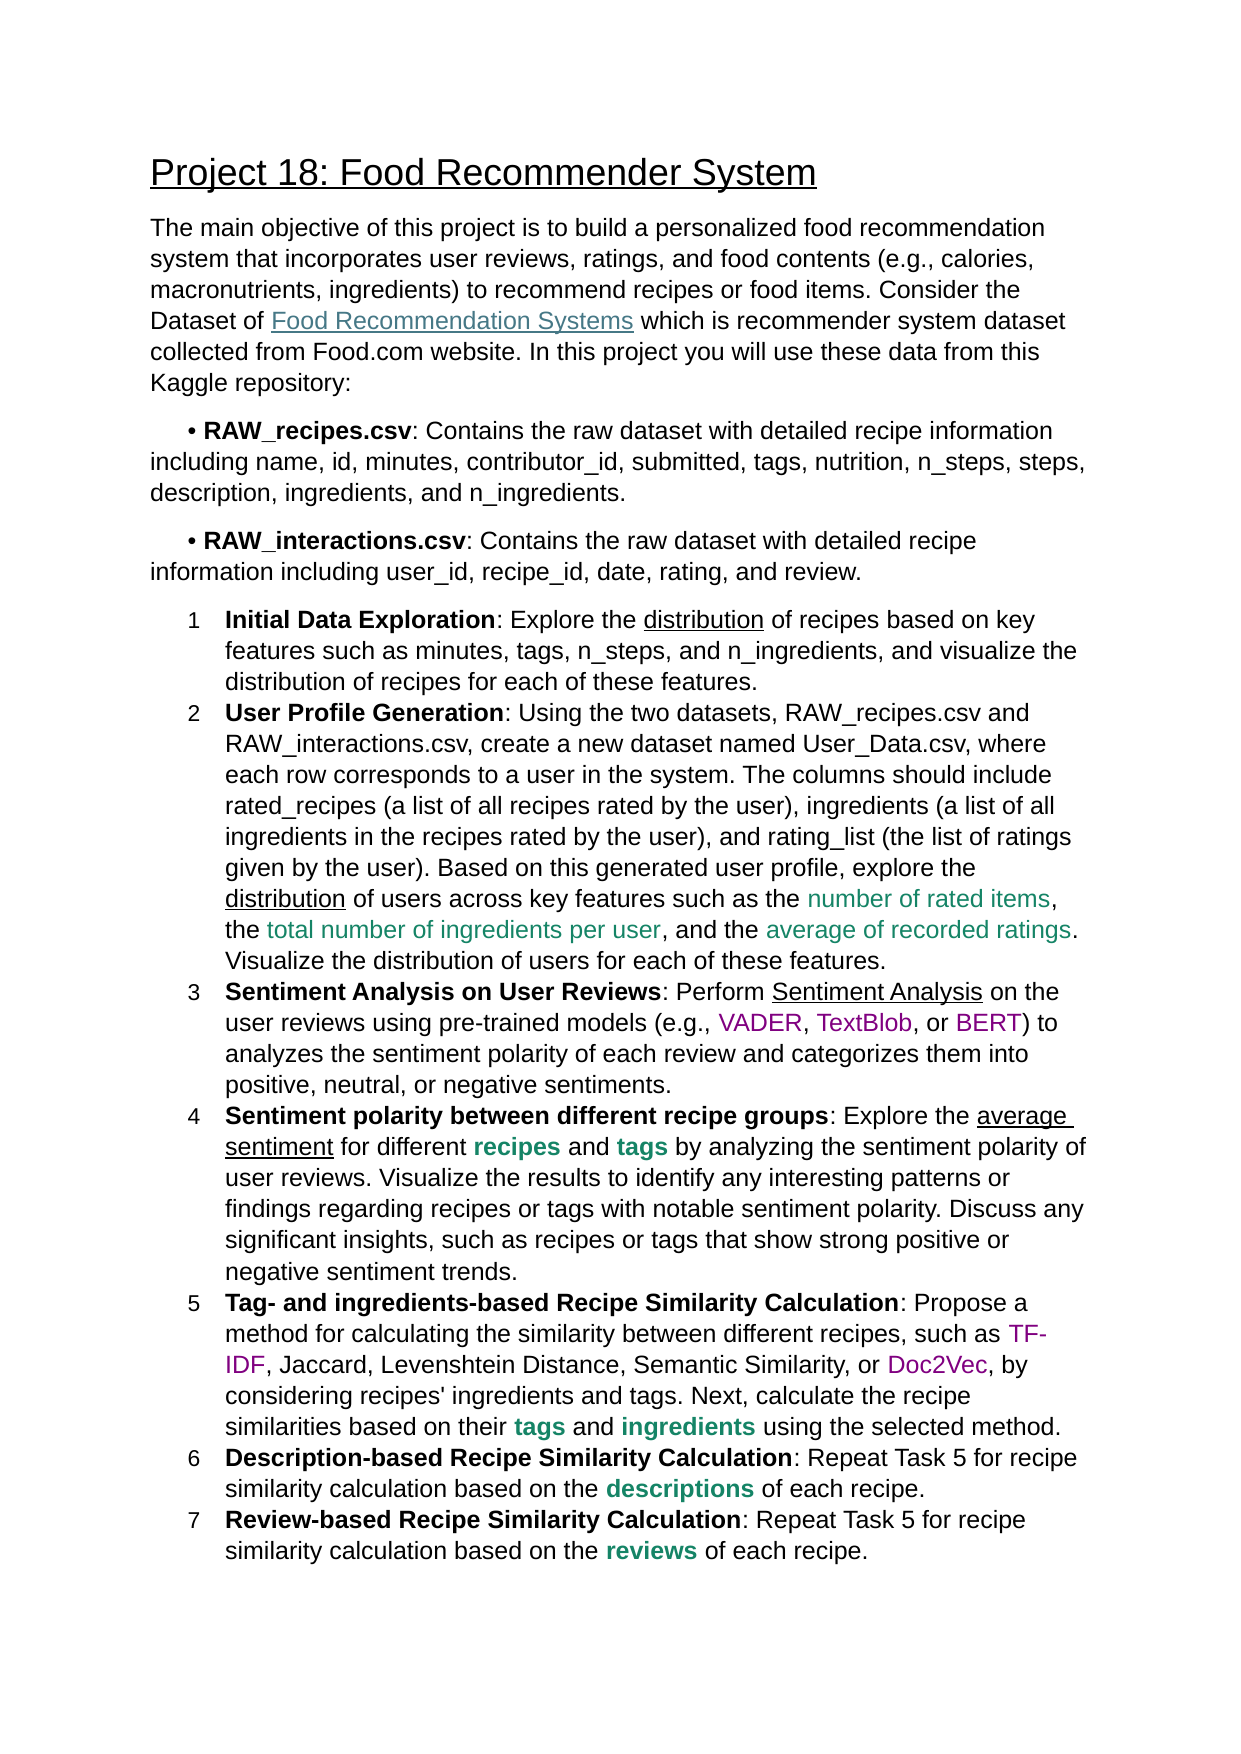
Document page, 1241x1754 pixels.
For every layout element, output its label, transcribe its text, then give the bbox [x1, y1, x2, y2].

text • RAW_recipes.csv: Contains the raw dataset with detailed recipe information including name, id, minutes, contributor_id, submitted, tags, nutrition, n_steps, steps, description, ingredients, and n_ingredients. [150, 416, 1090, 507]
text The main objective of this project is to build a personalized food recommendation system that incorporates user reviews, ratings, and food contents (e.g., calories, macronutrients, ingredients) to recommend recipes or food items. Consider the Dataset of Food Recommendation Systems which is recommender system dataset collected from Food.com website. In this project you will use these data from this Kaggle repository: [150, 213, 1090, 397]
list Sentiment polarity between different recipe groups: Explore the average sentiment for different recipes and tags by analyzing the sentiment polarity of user reviews. Visualize the results to identify any interesting patterns or findings regarding recipes or tags with notable sentiment polarity. Discuss any significant insights, such as recipes or tags that show strong positive or negative sentiment trends. [187, 1101, 1090, 1285]
list Description-based Recipe Similarity Calculation: Repeat Task 5 for recipe similarity calculation based on the descriptions of each recipe. [187, 1443, 1090, 1503]
list Sentiment Analysis on User Reviews: Perform Sentiment Analysis on the user reviews using pre-trained models (e.g., VADER, TextBlob, or BERT) to analyzes the sentiment polarity of each review and categorizes them into positive, neutral, or negative sentiments. [187, 977, 1090, 1099]
text • RAW_interactions.csv: Contains the raw dataset with detailed recipe information including user_id, recipe_id, date, rating, and review. [150, 526, 1090, 586]
list Initial Data Exploration: Explore the distribution of recipes based on key features such as minutes, tags, n_steps, and n_ingredients, and visualize the distribution of recipes for each of these features. [187, 605, 1090, 696]
list Review-based Recipe Similarity Calculation: Repeat Task 5 for recipe similarity calculation based on the reviews of each recipe. [187, 1505, 1090, 1565]
list Tag- and ingredients-based Recipe Similarity Calculation: Propose a method for calculating the similarity between different recipes, such as TF-IDF, Jaccard, Levenshtein Distance, Semantic Similarity, or Doc2Vec, by considering recipes' ingredients and tags. Next, calculate the recipe similarities based on their tags and ingredients using the selected method. [187, 1288, 1090, 1441]
list User Profile Generation: Using the two datasets, RAW_recipes.csv and RAW_interactions.csv, create a new dataset named User_Data.csv, where each row corresponds to a user in the system. The columns should include rated_recipes (a list of all recipes rated by the user), ingredients (a list of all ingredients in the recipes rated by the user), and rating_list (the list of ratings given by the user). Based on this generated user profile, explore the distribution of users across key features such as the number of rated items, the total number of ingredients per user, and the average of recorded ratings. Visualize the distribution of users for each of these features. [187, 698, 1090, 975]
text Project 18: Food Recommender System [150, 150, 1090, 193]
